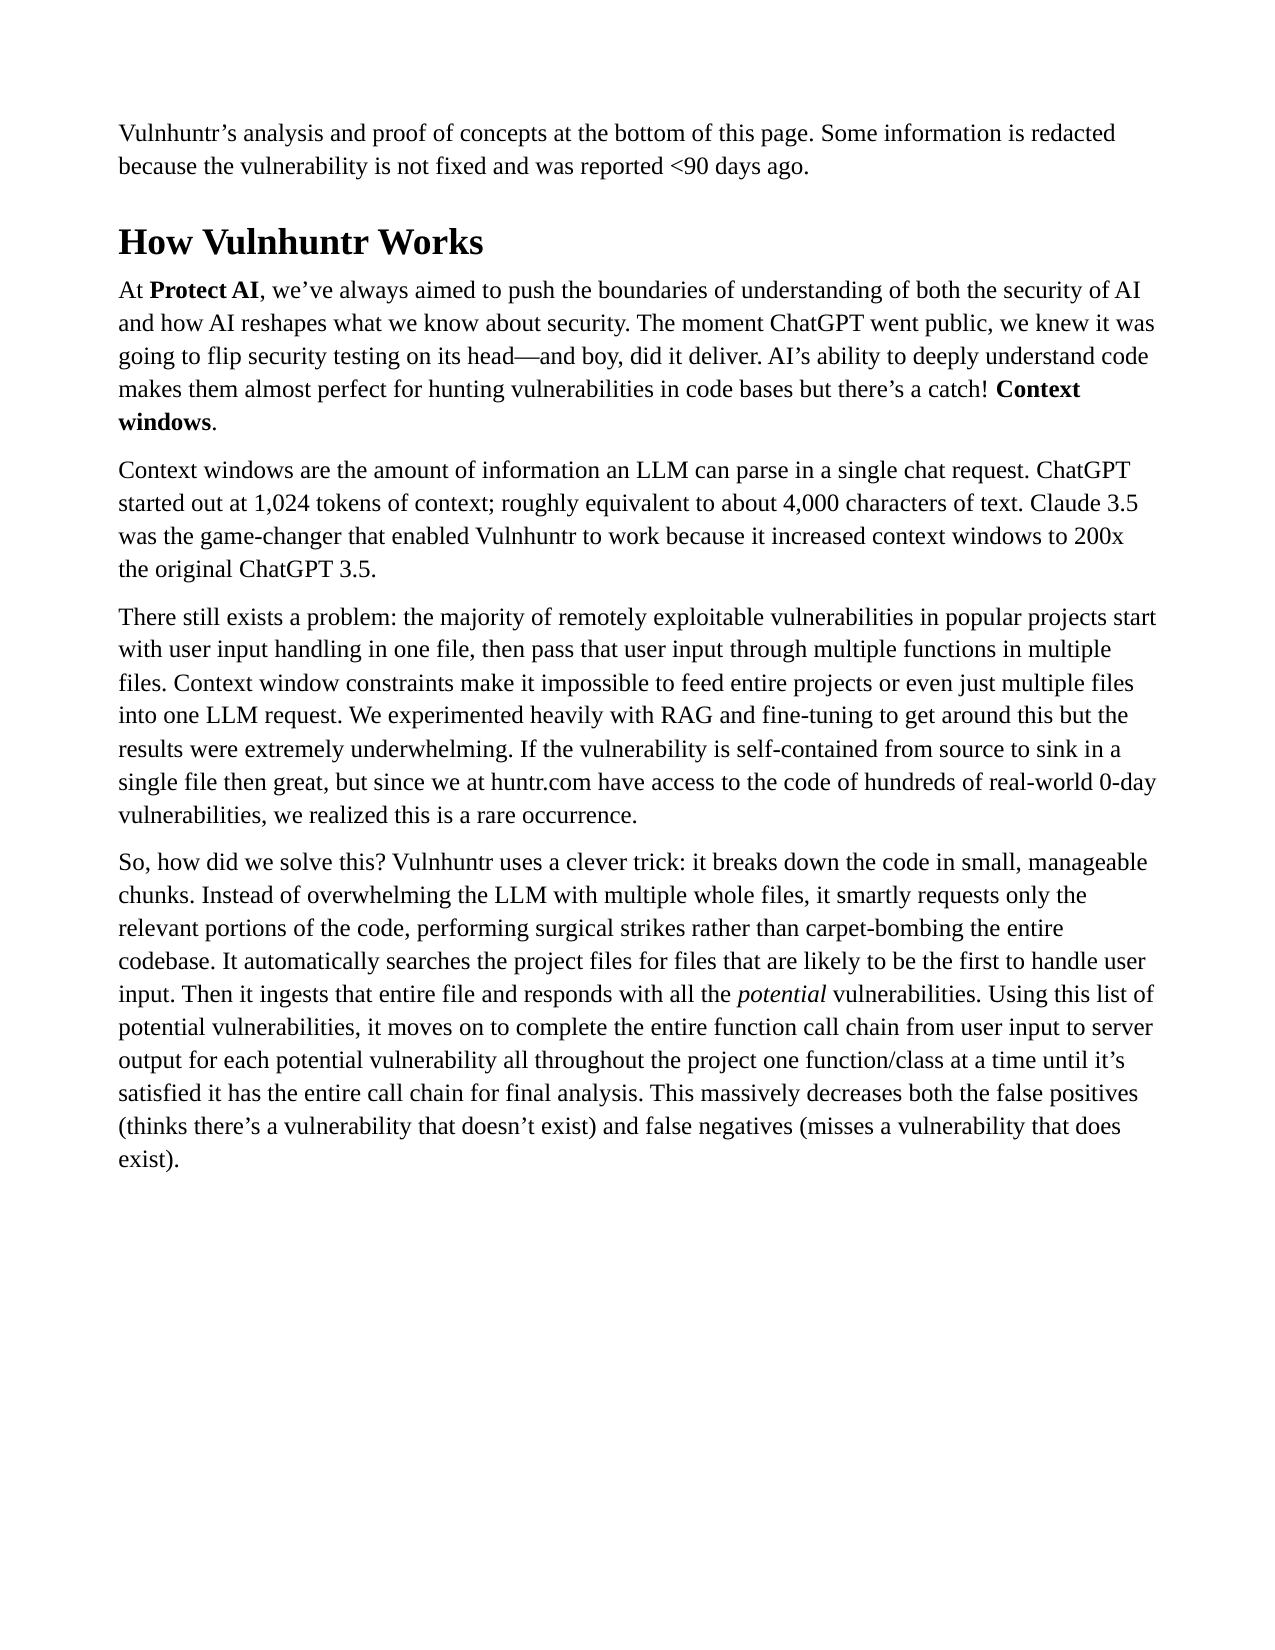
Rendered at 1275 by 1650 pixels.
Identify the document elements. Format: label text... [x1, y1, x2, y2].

text So, how did we solve this? Vulnhuntr uses a clever trick: it breaks down the code in small, manageable chunks. Instead of overwhelming the LLM with multiple whole files, it smartly requests only the relevant portions of the code, performing surgical strikes rather than carpet-bombing the entire codebase. It automatically searches the project files for files that are likely to be the first to handle user input. Then it ingests that entire file and responds with all the potential vulnerabilities. Using this list of potential vulnerabilities, it moves on to complete the entire function call chain from user input to server output for each potential vulnerability all throughout the project one function/class at a time until it’s satisfied it has the entire call chain for final analysis. This massively decreases both the false positives (thinks there’s a vulnerability that doesn’t exist) and false negatives (misses a vulnerability that does exist). [118, 847, 1157, 1173]
text There still exists a problem: the majority of remotely exploitable vulnerabilities in popular projects start with user input handling in one file, then pass that user input through multiple functions in multiple files. Context window constraints make it impossible to feed entire projects or even just multiple files into one LLM request. We experimented heavily with RAG and fine-tuning to get around this but the results were extremely underwhelming. If the vulnerability is self-contained from source to sink in a single file then great, but since we at huntr.com have access to the code of hundreds of real-world 0-day vulnerabilities, we realized this is a rare occurrence. [118, 602, 1157, 828]
text At Protect AI, we’ve always aimed to push the boundaries of understanding of both the security of AI and how AI reshapes what we know about security. The moment ChatGPT went public, we knew it was going to flip security testing on its head—and boy, did it deliver. AI’s ability to deeply understand code makes them almost perfect for hunting vulnerabilities in code bases but there’s a catch! Context windows. [118, 275, 1157, 436]
subtitle How Vulnhuntr Works [118, 219, 1157, 263]
text Vulnhuntr’s analysis and proof of concepts at the bottom of this page. Some information is redacted because the vulnerability is not fixed and was reported <90 days ago. [118, 118, 1157, 180]
text Context windows are the amount of information an LLM can parse in a single chat request. ChatGPT started out at 1,024 tokens of context; roughly equivalent to about 4,000 characters of text. Claude 3.5 was the game-changer that enabled Vulnhuntr to work because it increased context windows to 200x the original ChatGPT 3.5. [118, 455, 1157, 583]
